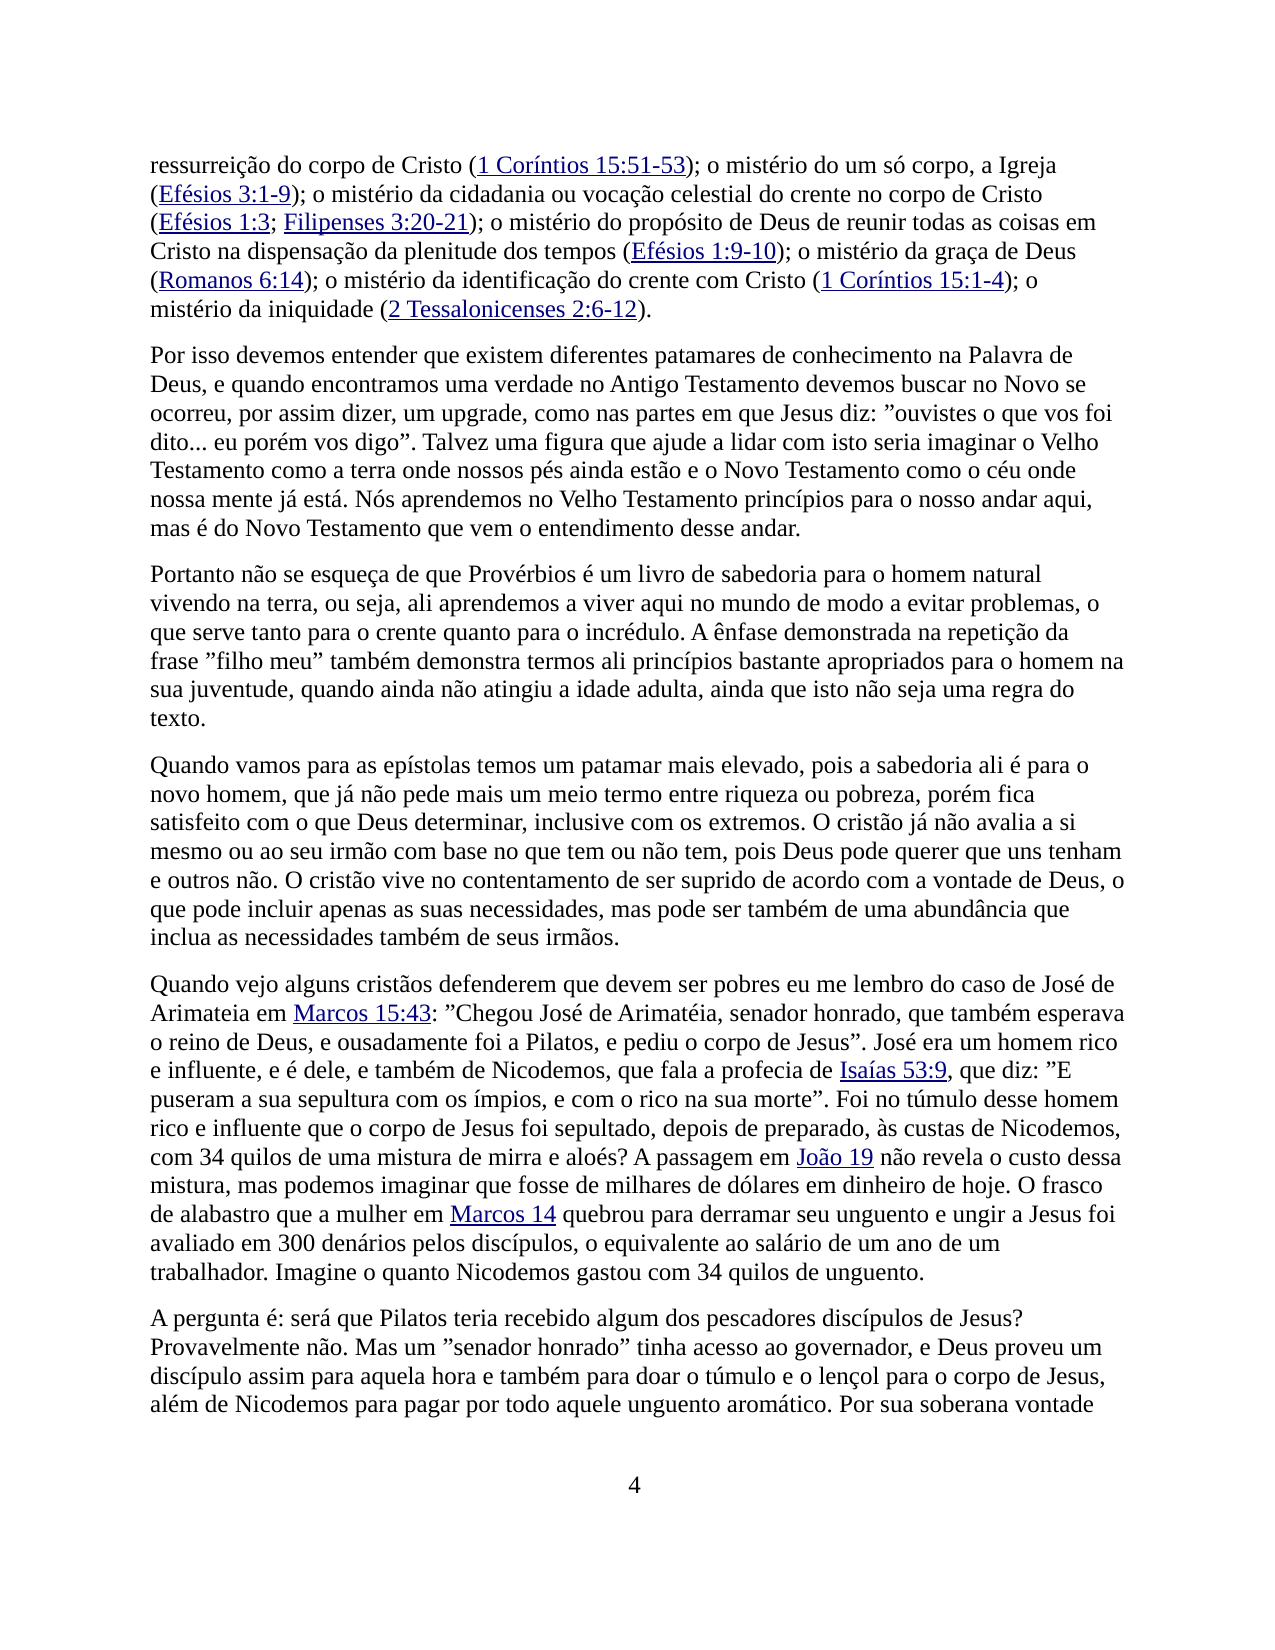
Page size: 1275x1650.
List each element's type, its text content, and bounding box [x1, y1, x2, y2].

text ressurreição do corpo de Cristo (1 Coríntios 15:51-53); o mistério do um só corpo, a Igreja (Efésios 3:1-9); o mistério da cidadania ou vocação celestial do crente no corpo de Cristo (Efésios 1:3; Filipenses 3:20-21); o mistério do propósito de Deus de reunir todas as coisas em Cristo na dispensação da plenitude dos tempos (Efésios 1:9-10); o mistério da graça de Deus (Romanos 6:14); o mistério da identificação do crente com Cristo (1 Coríntios 15:1-4); o mistério da iniquidade (2 Tessalonicenses 2:6-12). [150, 150, 1125, 322]
text Quando vejo alguns cristãos defenderem que devem ser pobres eu me lembro do caso de José de Arimateia em Marcos 15:43: ”Chegou José de Arimatéia, senador honrado, que também esperava o reino de Deus, e ousadamente foi a Pilatos, e pediu o corpo de Jesus”. José era um homem rico e influente, e é dele, e também de Nicodemos, que fala a profecia de Isaías 53:9, que diz: ”E puseram a sua sepultura com os ímpios, e com o rico na sua morte”. Foi no túmulo desse homem rico e influente que o corpo de Jesus foi sepultado, depois de preparado, às custas de Nicodemos, com 34 quilos de uma mistura de mirra e aloés? A passagem em João 19 não revela o custo dessa mistura, mas podemos imaginar que fosse de milhares de dólares em dinheiro de hoje. O frasco de alabastro que a mulher em Marcos 14 quebrou para derramar seu unguento e ungir a Jesus foi avaliado em 300 denários pelos discípulos, o equivalente ao salário de um ano de um trabalhador. Imagine o quanto Nicodemos gastou com 34 quilos de unguento. [150, 969, 1125, 1285]
text A pergunta é: será que Pilatos teria recebido algum dos pescadores discípulos de Jesus? Provavelmente não. Mas um ”senador honrado” tinha acesso ao governador, e Deus proveu um discípulo assim para aquela hora e também para doar o túmulo e o lençol para o corpo de Jesus, além de Nicodemos para pagar por todo aquele unguento aromático. Por sua soberana vontade [150, 1303, 1125, 1418]
text Portanto não se esqueça de que Provérbios é um livro de sabedoria para o homem natural vivendo na terra, ou seja, ali aprendemos a viver aqui no mundo de modo a evitar problemas, o que serve tanto para o crente quanto para o incrédulo. A ênfase demonstrada na repetição da frase ”filho meu” também demonstra termos ali princípios bastante apropriados para o homem na sua juventude, quando ainda não atingiu a idade adulta, ainda que isto não seja uma regra do texto. [150, 559, 1125, 732]
text Quando vamos para as epístolas temos um patamar mais elevado, pois a sabedoria ali é para o novo homem, que já não pede mais um meio termo entre riqueza ou pobreza, porém fica satisfeito com o que Deus determinar, inclusive com os extremos. O cristão já não avalia a si mesmo ou ao seu irmão com base no que tem ou não tem, pois Deus pode querer que uns tenham e outros não. O cristão vive no contentamento de ser suprido de acordo com a vontade de Deus, o que pode incluir apenas as suas necessidades, mas pode ser também de uma abundância que inclua as necessidades também de seus irmãos. [150, 750, 1125, 951]
text Por isso devemos entender que existem diferentes patamares de conhecimento na Palavra de Deus, e quando encontramos uma verdade no Antigo Testamento devemos buscar no Novo se ocorreu, por assim dizer, um upgrade, como nas partes em que Jesus diz: ”ouvistes o que vos foi dito... eu porém vos digo”. Talvez uma figura que ajude a lidar com isto seria imaginar o Velho Testamento como a terra onde nossos pés ainda estão e o Novo Testamento como o céu onde nossa mente já está. Nós aprendemos no Velho Testamento princípios para o nosso andar aqui, mas é do Novo Testamento que vem o entendimento desse andar. [150, 340, 1125, 542]
